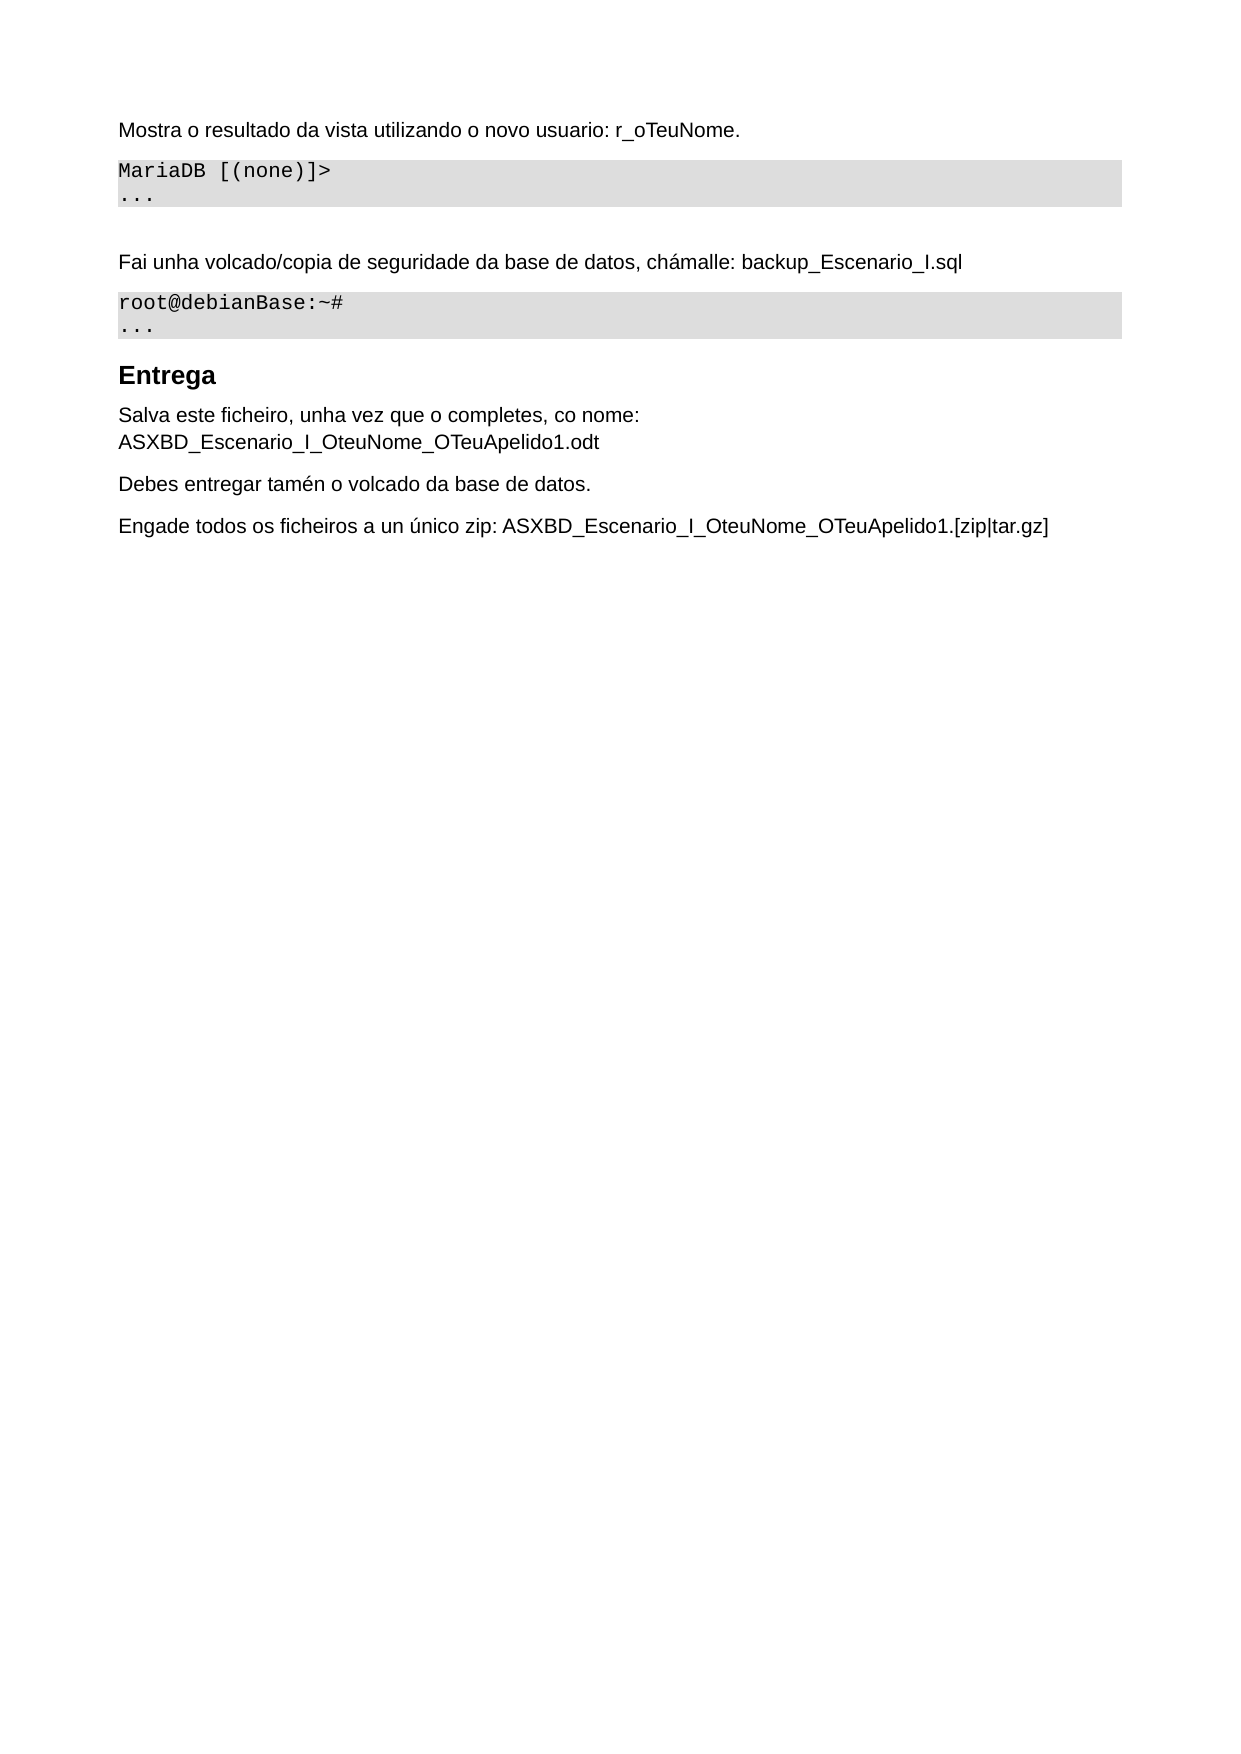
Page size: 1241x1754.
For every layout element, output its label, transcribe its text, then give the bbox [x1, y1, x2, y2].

text Salva este ficheiro, unha vez que o completes, co nome: ASXBD_Escenario_I_OteuNome_OTeuApelido1.odt [118, 402, 1122, 454]
text root@debianBase:~# [118, 292, 1122, 315]
text ... [118, 315, 1122, 339]
text MariaDB [(none)]> [118, 160, 1122, 184]
text Mostra o resultado da vista utilizando o novo usuario: r_oTeuNome. [118, 118, 1122, 142]
text ... [118, 184, 1122, 207]
text Fai unha volcado/copia de seguridade da base de datos, chámalle: backup_Escenario_I.sql [118, 249, 1122, 273]
subtitle Entrega [118, 360, 1122, 390]
text Debes entregar tamén o volcado da base de datos. [118, 472, 1122, 496]
text Engade todos os ficheiros a un único zip: ASXBD_Escenario_I_OteuNome_OTeuApelido1.[zip|tar.gz] [118, 514, 1122, 538]
